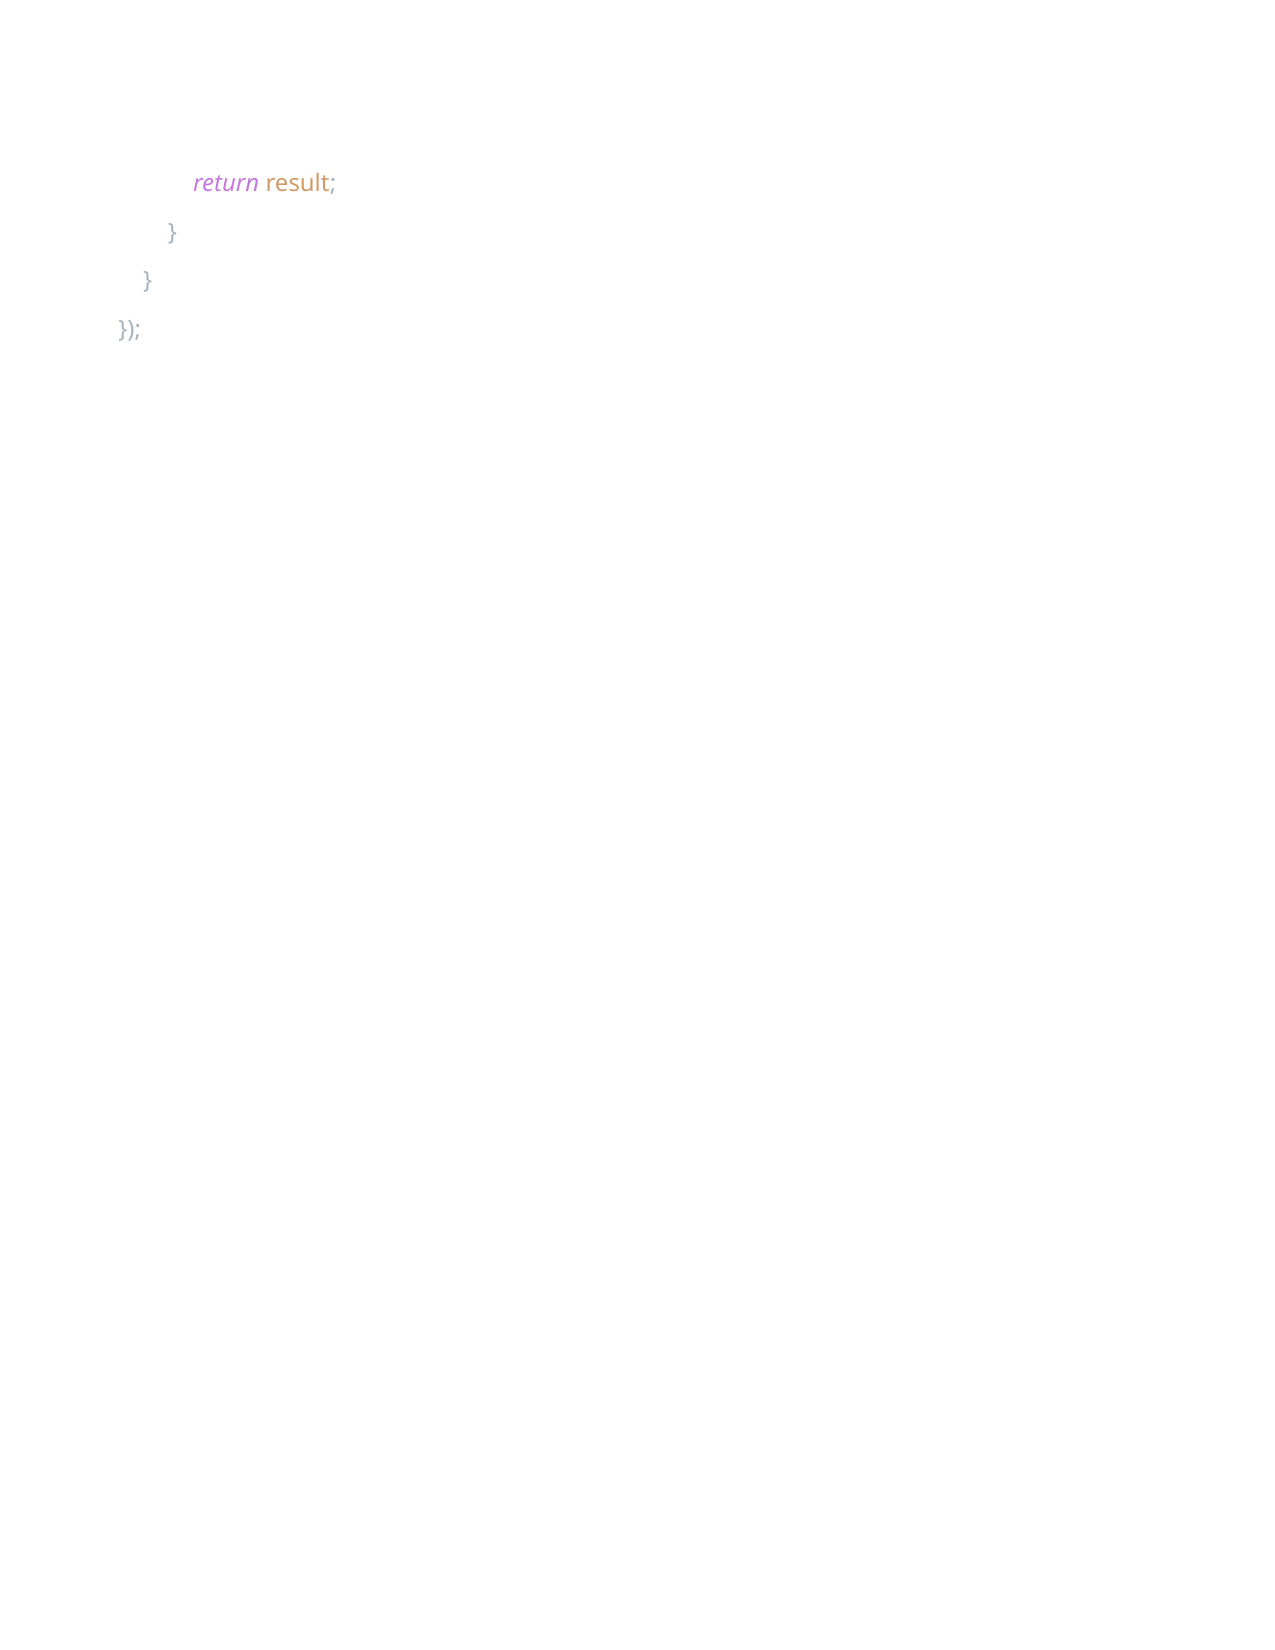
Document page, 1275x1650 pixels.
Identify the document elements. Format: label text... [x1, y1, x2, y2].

text return result; } } }); [118, 118, 1157, 391]
